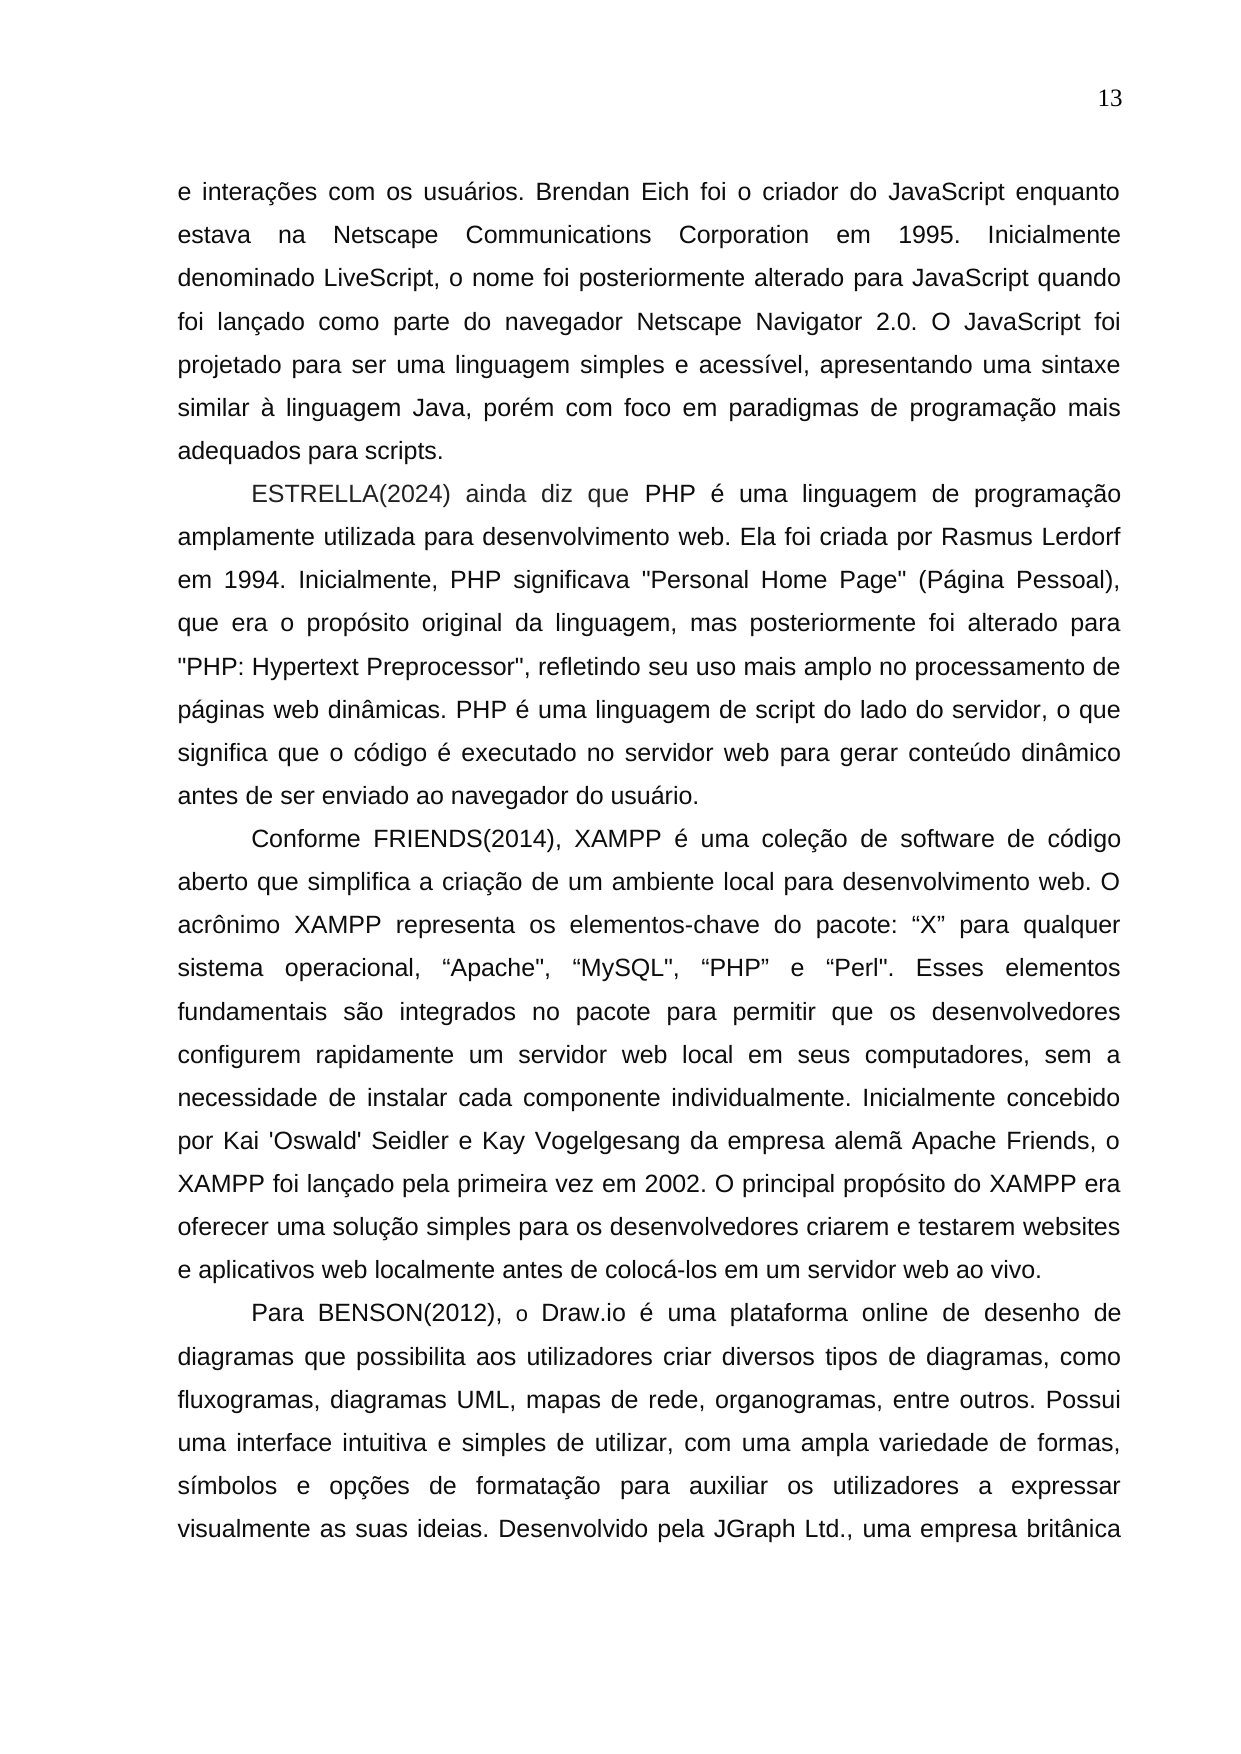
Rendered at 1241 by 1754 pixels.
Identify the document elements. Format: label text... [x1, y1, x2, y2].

text Para BENSON(2012), o Draw.io é uma plataforma online de desenho de diagramas que possibilita aos utilizadores criar diversos tipos de diagramas, como fluxogramas, diagramas UML, mapas de rede, organogramas, entre outros. Possui uma interface intuitiva e simples de utilizar, com uma ampla variedade de formas, símbolos e opções de formatação para auxiliar os utilizadores a expressar visualmente as suas ideias. Desenvolvido pela JGraph Ltd., uma empresa britânica [177, 1298, 1122, 1543]
text Conforme FRIENDS(2014), XAMPP é uma coleção de software de código aberto que simplifica a criação de um ambiente local para desenvolvimento web. O acrônimo XAMPP representa os elementos-chave do pacote: “X” para qualquer sistema operacional, “Apache", “MySQL", “PHP” e “Perl". Esses elementos fundamentais são integrados no pacote para permitir que os desenvolvedores configurem rapidamente um servidor web local em seus computadores, sem a necessidade de instalar cada componente individualmente. Inicialmente concebido por Kai 'Oswald' Seidler e Kay Vogelgesang da empresa alemã Apache Friends, o XAMPP foi lançado pela primeira vez em 2002. O principal propósito do XAMPP era oferecer uma solução simples para os desenvolvedores criarem e testarem websites e aplicativos web localmente antes de colocá-los em um servidor web ao vivo. [177, 824, 1122, 1284]
text e interações com os usuários. Brendan Eich foi o criador do JavaScript enquanto estava na Netscape Communications Corporation em 1995. Inicialmente denominado LiveScript, o nome foi posteriormente alterado para JavaScript quando foi lançado como parte do navegador Netscape Navigator 2.0. O JavaScript foi projetado para ser uma linguagem simples e acessível, apresentando uma sintaxe similar à linguagem Java, porém com foco em paradigmas de programação mais adequados para scripts. [177, 177, 1122, 465]
text ESTRELLA(2024) ainda diz que PHP é uma linguagem de programação amplamente utilizada para desenvolvimento web. Ela foi criada por Rasmus Lerdorf em 1994. Inicialmente, PHP significava "Personal Home Page" (Página Pessoal), que era o propósito original da linguagem, mas posteriormente foi alterado para "PHP: Hypertext Preprocessor", refletindo seu uso mais amplo no processamento de páginas web dinâmicas. PHP é uma linguagem de script do lado do servidor, o que significa que o código é executado no servidor web para gerar conteúdo dinâmico antes de ser enviado ao navegador do usuário. [177, 479, 1122, 810]
